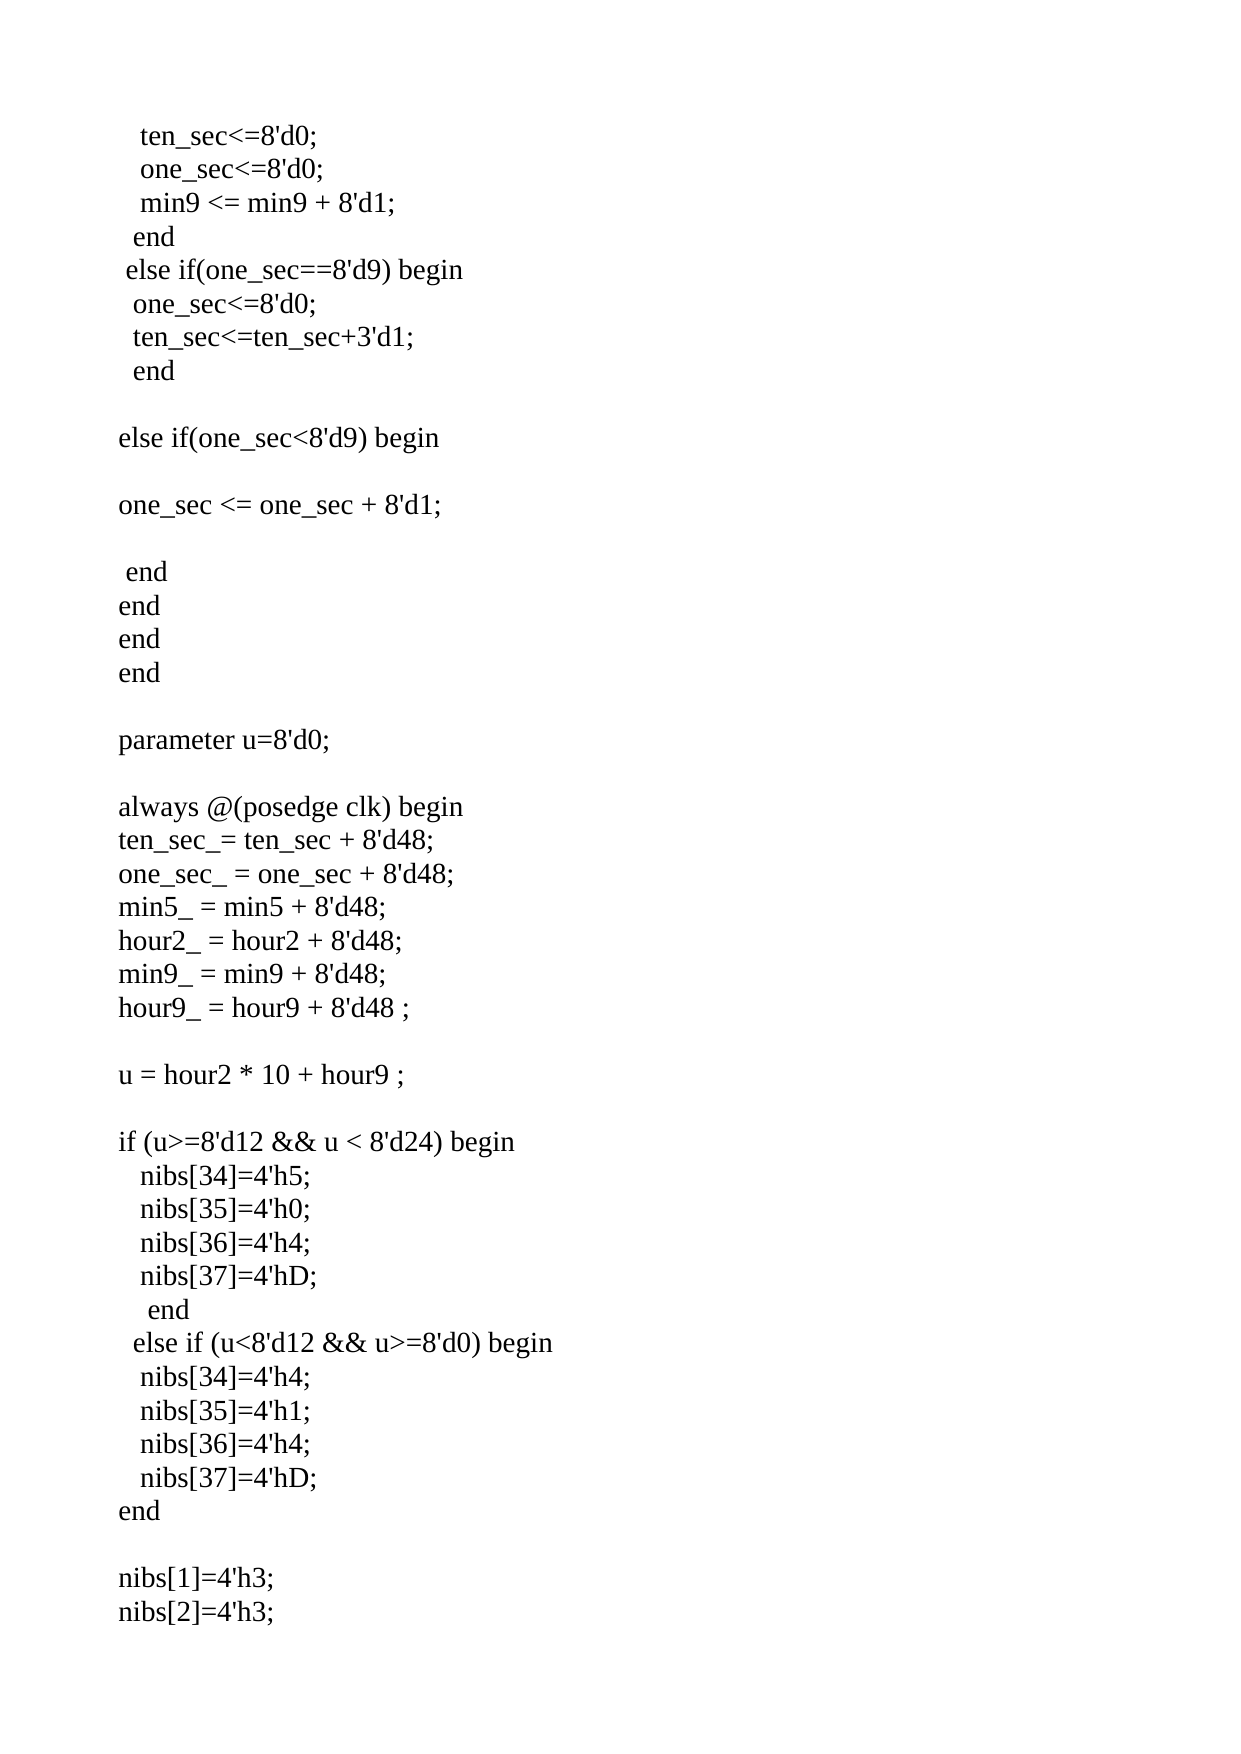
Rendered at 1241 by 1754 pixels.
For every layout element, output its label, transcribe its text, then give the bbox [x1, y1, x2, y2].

text else if(one_sec==8'd9) begin [118, 252, 1122, 286]
text min5_ = min5 + 8'd48; [118, 889, 1122, 923]
text one_sec_ = one_sec + 8'd48; [118, 856, 1122, 889]
text nibs[35]=4'h1; [118, 1393, 1122, 1426]
text nibs[34]=4'h4; [118, 1359, 1122, 1393]
text else if (u<8'd12 && u>=8'd0) begin [118, 1326, 1122, 1359]
text end [118, 353, 1122, 386]
text end [118, 588, 1122, 621]
text nibs[1]=4'h3; [118, 1560, 1122, 1594]
text nibs[37]=4'hD; [118, 1460, 1122, 1493]
text nibs[36]=4'h4; [118, 1426, 1122, 1460]
text else if(one_sec<8'd9) begin [118, 420, 1122, 453]
text end [118, 219, 1122, 252]
text one_sec <= one_sec + 8'd1; [118, 487, 1122, 521]
text hour9_ = hour9 + 8'd48 ; [118, 990, 1122, 1024]
text nibs[37]=4'hD; [118, 1258, 1122, 1292]
text nibs[35]=4'h0; [118, 1191, 1122, 1225]
text u = hour2 * 10 + hour9 ; [118, 1057, 1122, 1091]
text end [118, 554, 1122, 588]
text end [118, 655, 1122, 688]
text end [118, 1292, 1122, 1326]
text nibs[34]=4'h5; [118, 1158, 1122, 1191]
text always @(posedge clk) begin [118, 789, 1122, 822]
text hour2_ = hour2 + 8'd48; [118, 923, 1122, 957]
text ten_sec<=8'd0; [118, 118, 1122, 152]
text parameter u=8'd0; [118, 722, 1122, 755]
text end [118, 1493, 1122, 1527]
text if (u>=8'd12 && u < 8'd24) begin [118, 1124, 1122, 1158]
text one_sec<=8'd0; [118, 286, 1122, 319]
text nibs[36]=4'h4; [118, 1225, 1122, 1258]
text ten_sec<=ten_sec+3'd1; [118, 319, 1122, 353]
text min9_ = min9 + 8'd48; [118, 957, 1122, 990]
text nibs[2]=4'h3; [118, 1594, 1122, 1627]
text min9 <= min9 + 8'd1; [118, 185, 1122, 219]
text one_sec<=8'd0; [118, 152, 1122, 185]
text ten_sec_= ten_sec + 8'd48; [118, 822, 1122, 856]
text end [118, 621, 1122, 655]
